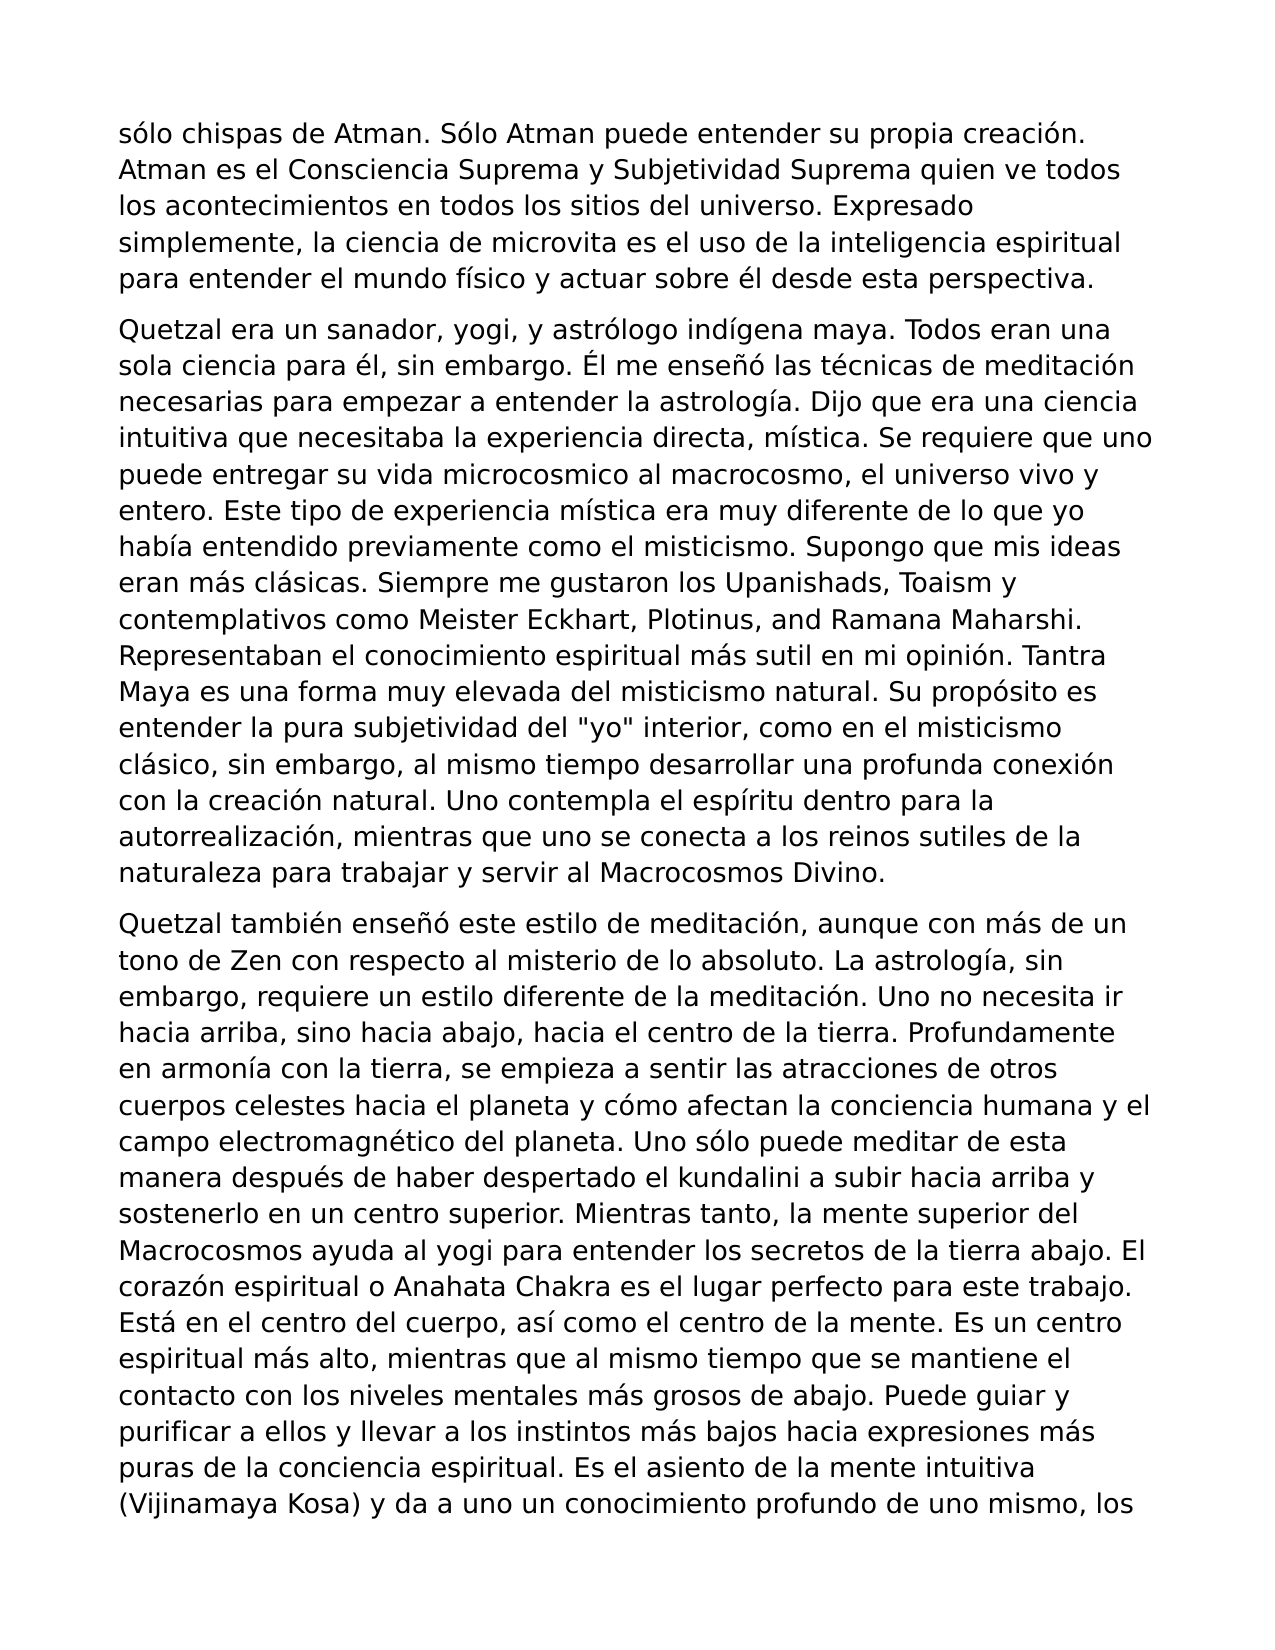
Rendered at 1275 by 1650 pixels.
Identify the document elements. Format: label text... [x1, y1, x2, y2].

text Quetzal era un sanador, yogi, y astrólogo indígena maya. Todos eran una sola ciencia para él, sin embargo. Él me enseñó las técnicas de meditación necesarias para empezar a entender la astrología. Dijo que era una ciencia intuitiva que necesitaba la experiencia directa, mística. Se requiere que uno puede entregar su vida microcosmico al macrocosmo, el universo vivo y entero. Este tipo de experiencia mística era muy diferente de lo que yo había entendido previamente como el misticismo. Supongo que mis ideas eran más clásicas. Siempre me gustaron los Upanishads, Toaism y contemplativos como Meister Eckhart, Plotinus, and Ramana Maharshi. Representaban el conocimiento espiritual más sutil en mi opinión. Tantra Maya es una forma muy elevada del misticismo natural. Su propósito es entender la pura subjetividad del "yo" interior, como en el misticismo clásico, sin embargo, al mismo tiempo desarrollar una profunda conexión con la creación natural. Uno contempla el espíritu dentro para la autorrealización, mientras que uno se conecta a los reinos sutiles de la naturaleza para trabajar y servir al Macrocosmos Divino. [118, 314, 1156, 889]
text sólo chispas de Atman. Sólo Atman puede entender su propia creación. Atman es el Consciencia Suprema y Subjetividad Suprema quien ve todos los acontecimientos en todos los sitios del universo. Expresado simplemente, la ciencia de microvita es el uso de la inteligencia espiritual para entender el mundo físico y actuar sobre él desde esta perspectiva. [118, 118, 1156, 295]
text Quetzal también enseñó este estilo de meditación, aunque con más de un tono de Zen con respecto al misterio de lo absoluto. La astrología, sin embargo, requiere un estilo diferente de la meditación. Uno no necesita ir hacia arriba, sino hacia abajo, hacia el centro de la tierra. Profundamente en armonía con la tierra, se empieza a sentir las atracciones de otros cuerpos celestes hacia el planeta y cómo afectan la conciencia humana y el campo electromagnético del planeta. Uno sólo puede meditar de esta manera después de haber despertado el kundalini a subir hacia arriba y sostenerlo en un centro superior. Mientras tanto, la mente superior del Macrocosmos ayuda al yogi para entender los secretos de la tierra abajo. El corazón espiritual o Anahata Chakra es el lugar perfecto para este trabajo. Está en el centro del cuerpo, así como el centro de la mente. Es un centro espiritual más alto, mientras que al mismo tiempo que se mantiene el contacto con los niveles mentales más grosos de abajo. Puede guiar y purificar a ellos y llevar a los instintos más bajos hacia expresiones más puras de la conciencia espiritual. Es el asiento de la mente intuitiva (Vijinamaya Kosa) y da a uno un conocimiento profundo de uno mismo, los [118, 908, 1156, 1520]
